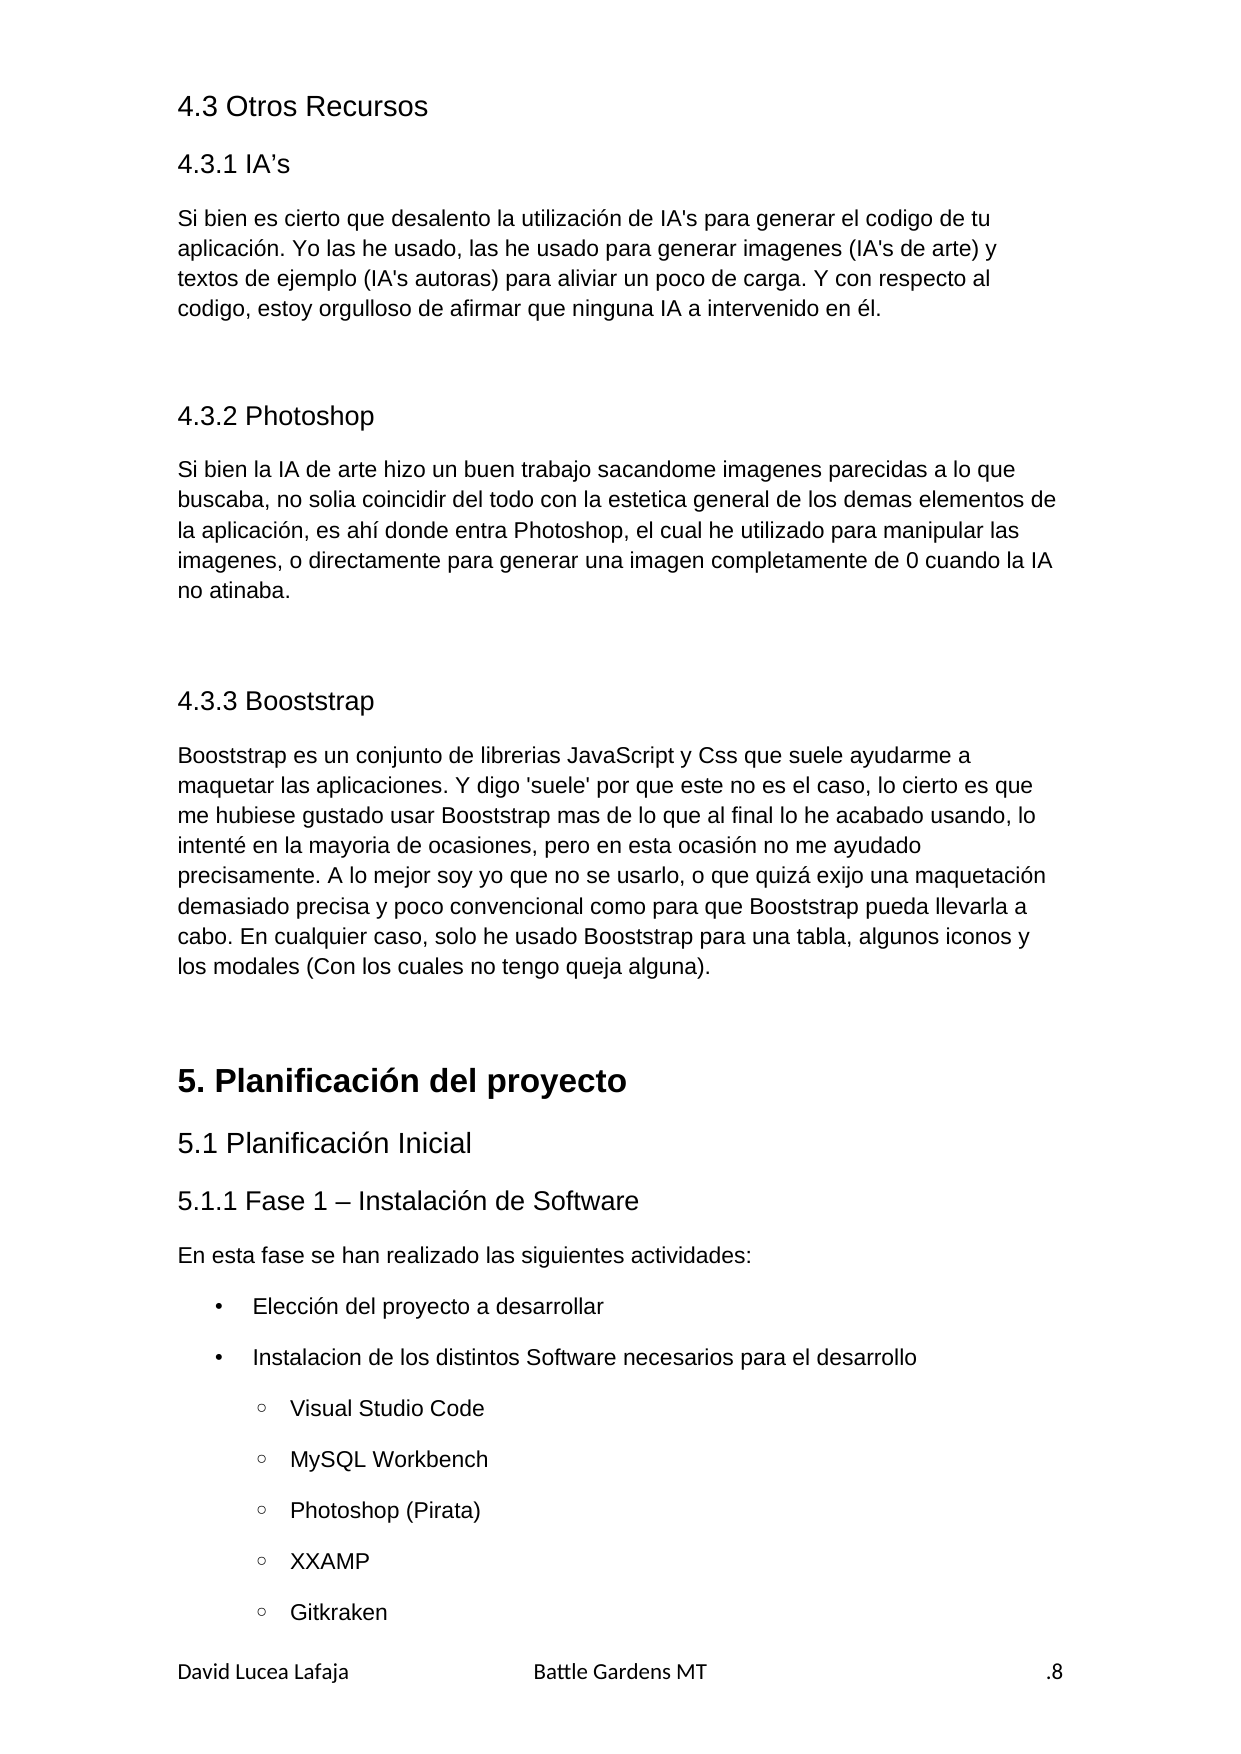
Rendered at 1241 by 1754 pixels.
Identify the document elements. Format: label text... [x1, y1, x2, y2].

text En esta fase se han realizado las siguientes actividades: [177, 1242, 1063, 1268]
list Instalacion de los distintos Software necesarios para el desarrollo [215, 1344, 1063, 1371]
text 4.3.1 IA’s [177, 148, 1063, 179]
text 4.3.2 Photoshop [177, 399, 1063, 431]
text 5.1 Planificación Inicial [177, 1126, 1063, 1159]
text Si bien es cierto que desalento la utilización de IA's para generar el codigo de tu aplicación. Yo las he usado, las he usado para generar imagenes (IA's de arte) y textos de ejemplo (IA's autoras) para aliviar un poco de carga. Y con respecto al codigo, estoy orgulloso de afirmar que ninguna IA a intervenido en él. [177, 205, 1063, 322]
text Booststrap es un conjunto de librerias JavaScript y Css que suele ayudarme a maquetar las aplicaciones. Y digo 'suele' por que este no es el caso, lo cierto es que me hubiese gustado usar Booststrap mas de lo que al final lo he acabado usando, lo intenté en la mayoria de ocasiones, pero en esta ocasión no me ayudado precisamente. A lo mejor soy yo que no se usarlo, o que quizá exijo una maquetación demasiado precisa y poco convencional como para que Booststrap pueda llevarla a cabo. En cualquier caso, solo he usado Booststrap para una tabla, algunos iconos y los modales (Con los cuales no tengo queja alguna). [177, 742, 1063, 979]
text 5.1.1 Fase 1 – Instalación de Software [177, 1185, 1063, 1217]
text 4.3.3 Booststrap [177, 685, 1063, 716]
list MySQL Workbench [252, 1446, 1063, 1473]
text 4.3 Otros Recursos [177, 89, 1063, 122]
list Visual Studio Code [252, 1395, 1063, 1422]
list Photoshop (Pirata) [252, 1497, 1063, 1524]
text Si bien la IA de arte hizo un buen trabajo sacandome imagenes parecidas a lo que buscaba, no solia coincidir del todo con la estetica general de los demas elementos de la aplicación, es ahí donde entra Photoshop, el cual he utilizado para manipular las imagenes, o directamente para generar una imagen completamente de 0 cuando la IA no atinaba. [177, 456, 1063, 603]
list Elección del proyecto a desarrollar [215, 1293, 1063, 1319]
list Gitkraken [252, 1599, 1063, 1626]
text 5. Planificación del proyecto [177, 1061, 1063, 1099]
list XXAMP [252, 1548, 1063, 1575]
